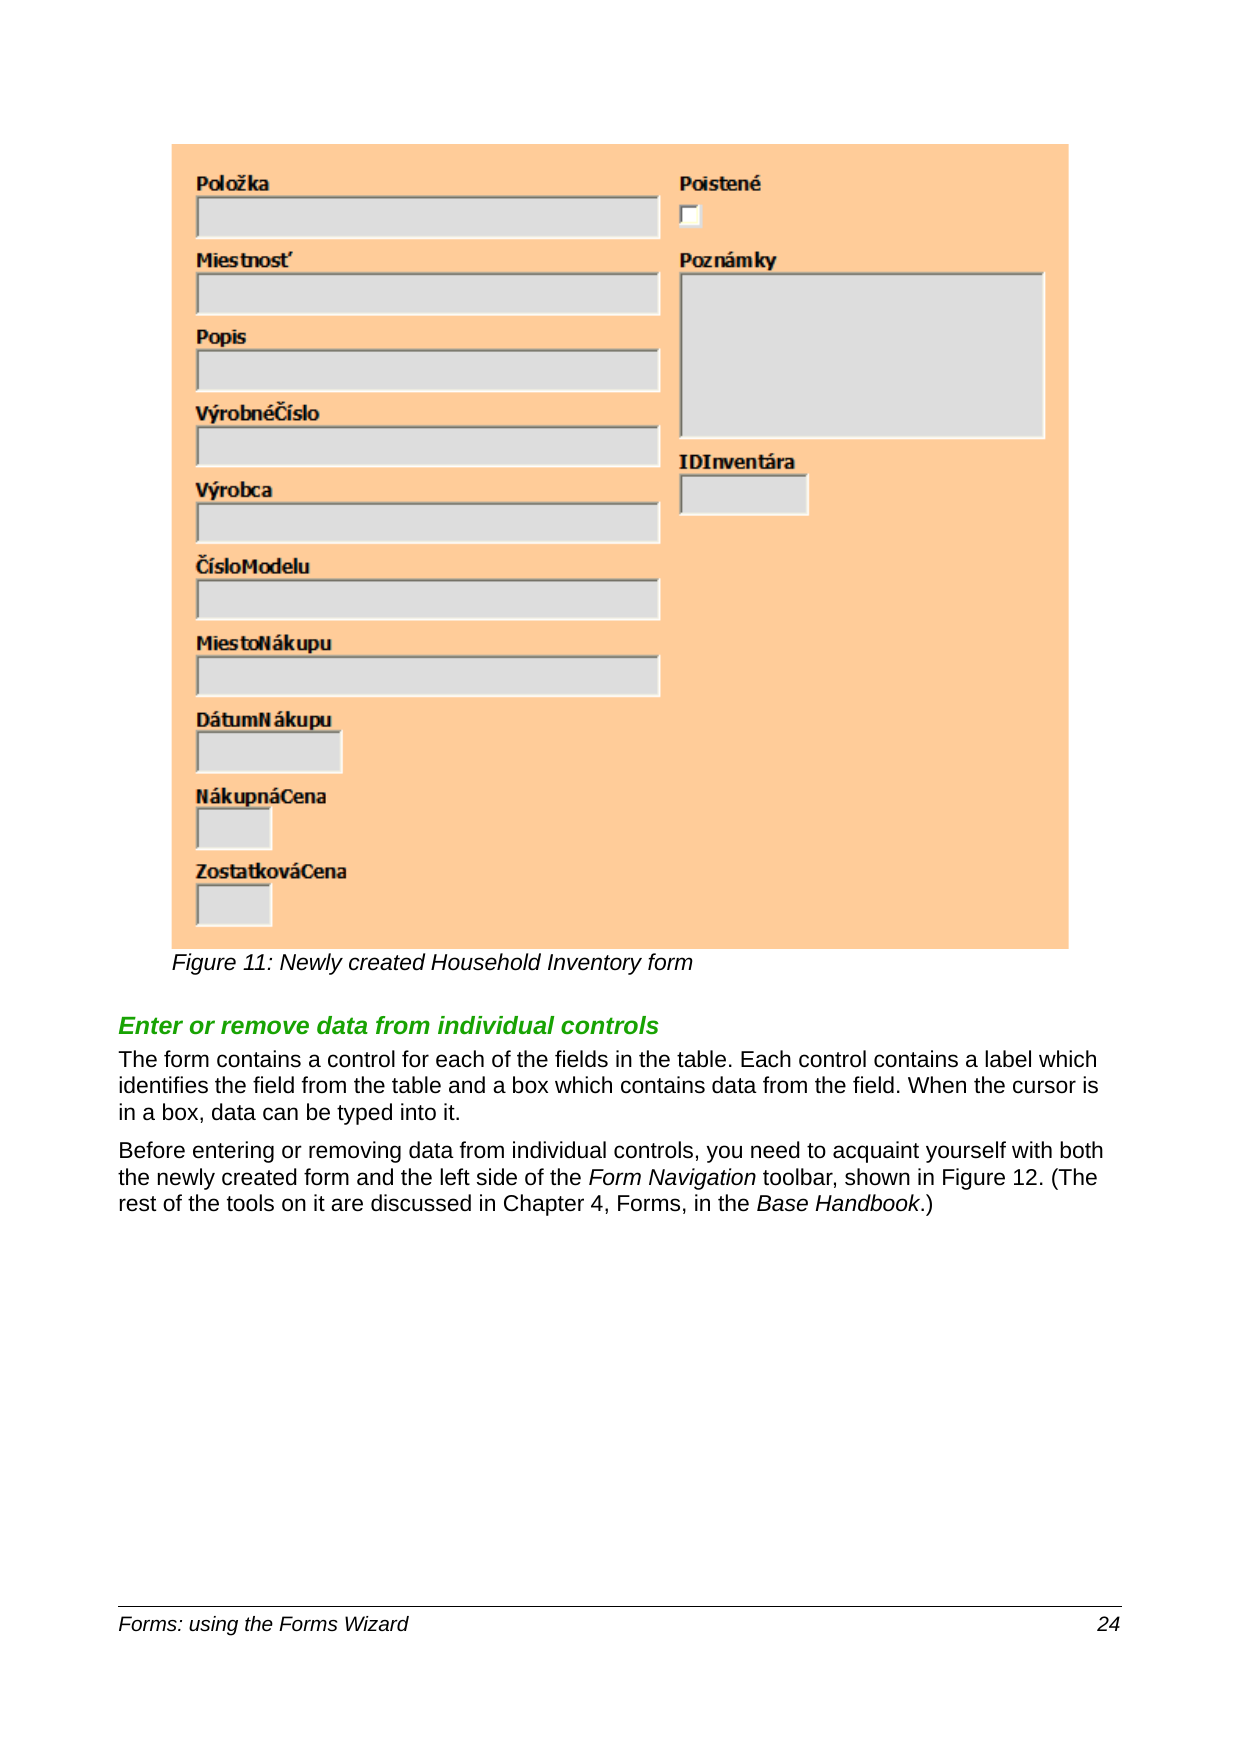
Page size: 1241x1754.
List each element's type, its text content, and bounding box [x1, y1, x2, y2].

subtitle Enter or remove data from individual controls [118, 1011, 1122, 1039]
picture [171, 144, 1069, 949]
text Before entering or removing data from individual controls, you need to acquaint yourself with both the newly created form and the left side of the Form Navigation toolbar, shown in Figure 12. (The rest of the tools on it are discussed in Chapter 4, Forms, in the Base Handbook.) [118, 1137, 1122, 1217]
text Figure 11: Newly created Household Inventory form [172, 949, 1069, 975]
text The form contains a control for each of the fields in the table. Each control contains a label which identifies the field from the table and a box which contains data from the field. When the cursor is in a box, data can be typed into it. [118, 1046, 1122, 1125]
